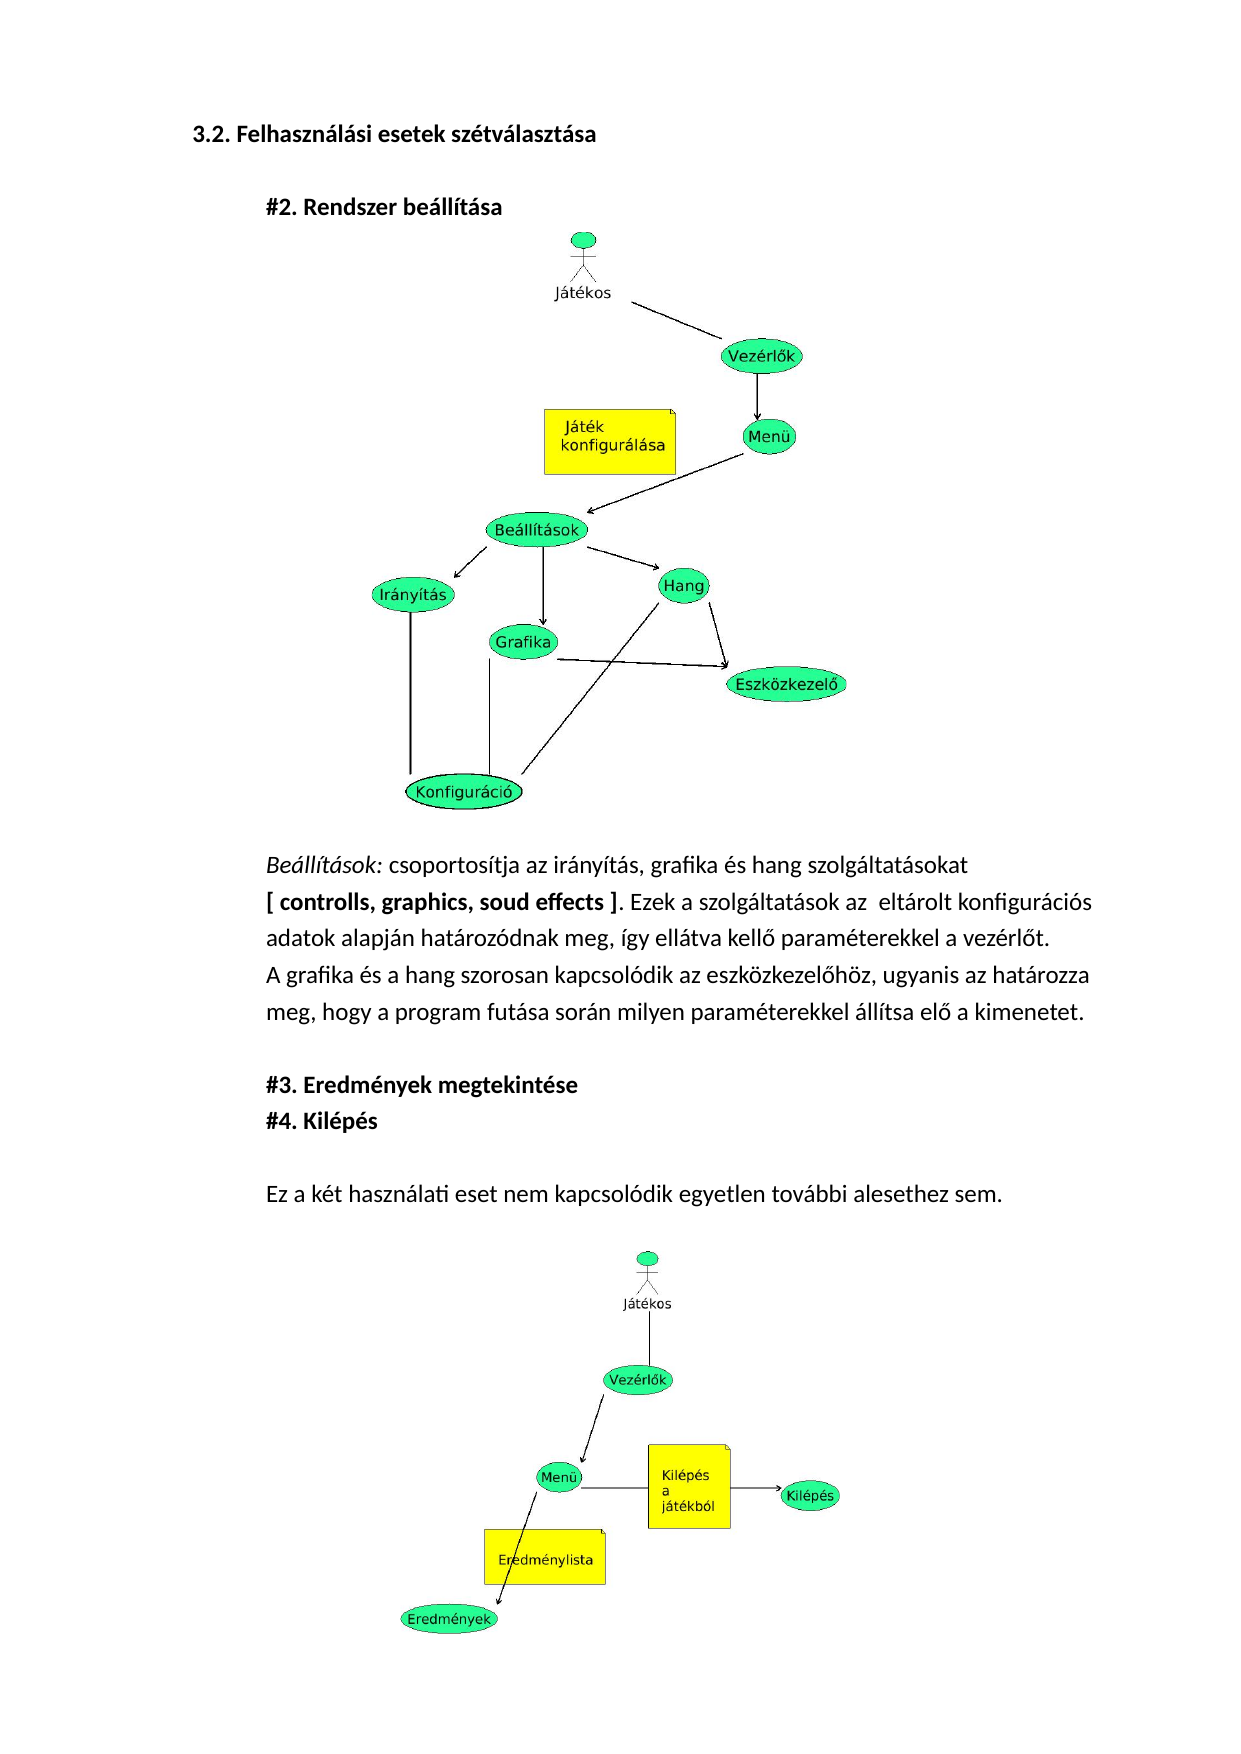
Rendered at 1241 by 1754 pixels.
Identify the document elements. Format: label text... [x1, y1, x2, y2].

text adatok alapján határozódnak meg, így ellátva kellő paraméterekkel a vezérlőt. [266, 922, 1122, 953]
picture [371, 232, 847, 810]
text [ controlls, graphics, soud effects ]. Ezek a szolgáltatások az eltárolt konfigurációs [266, 886, 1122, 916]
text #2. Rendszer beállítása [266, 191, 1122, 222]
picture [400, 1251, 840, 1634]
text Ez a két használati eset nem kapcsolódik egyetlen további alesethez sem. [266, 1178, 1122, 1209]
text 3.2. Felhasználási esetek szétválasztása [192, 118, 1122, 149]
text #3. Eredmények megtekintése [266, 1069, 1122, 1099]
text #4. Kilépés [266, 1105, 1122, 1136]
text A grafika és a hang szorosan kapcsolódik az eszközkezelőhöz, ugyanis az határozza meg, hogy a program futása során milyen paraméterekkel állítsa elő a kimenetet. [266, 959, 1122, 1026]
text Beállítások: csoportosítja az irányítás, grafika és hang szolgáltatásokat [266, 849, 1122, 880]
